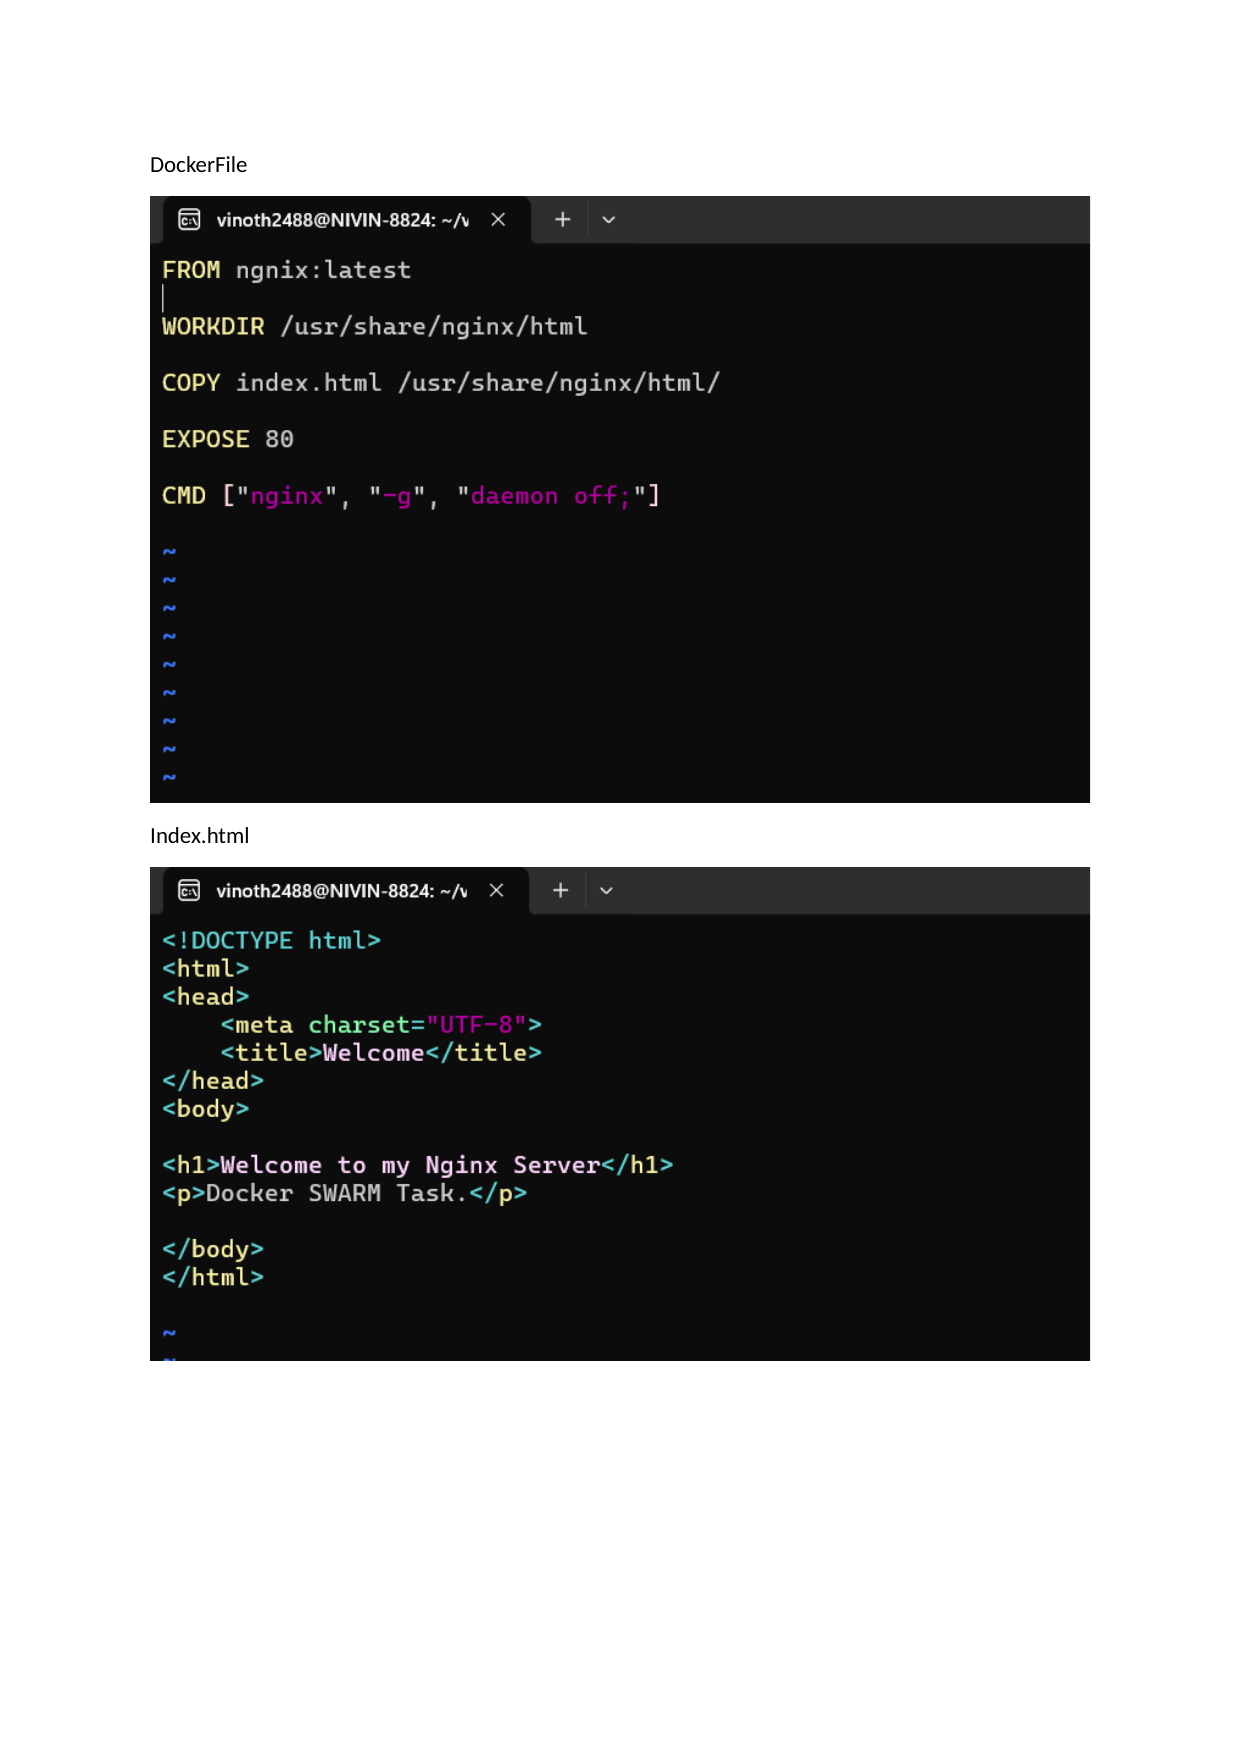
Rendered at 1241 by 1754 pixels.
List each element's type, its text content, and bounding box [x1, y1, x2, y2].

text Index.html [150, 821, 1090, 849]
text DockerFile [150, 150, 1090, 178]
